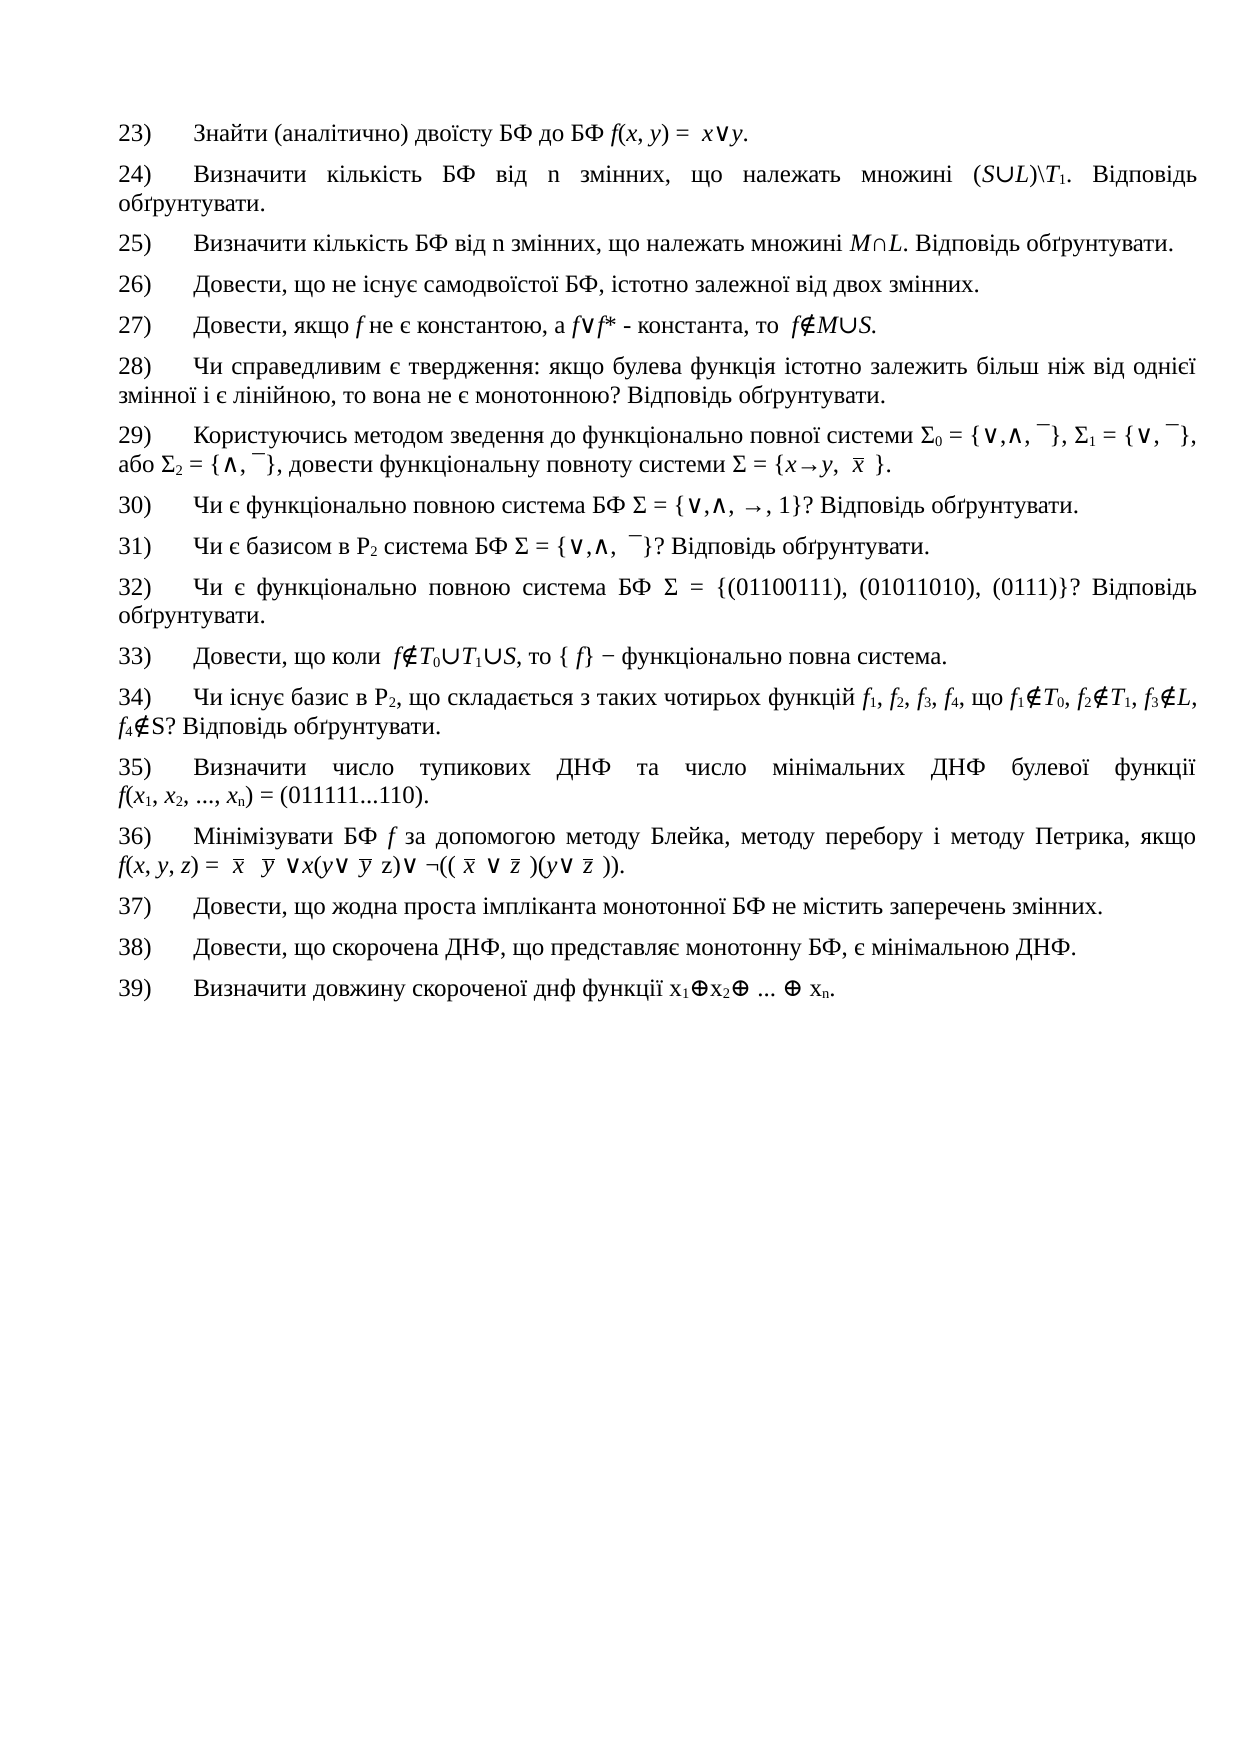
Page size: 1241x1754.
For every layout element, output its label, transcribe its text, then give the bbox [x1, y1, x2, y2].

list Знайти (аналітично) двоїсту БФ до БФ f(x, y) = x∨y. [118, 118, 1197, 147]
list Чи є базисом в Р2 система БФ Σ = {∨,∧, ¯}? Відповідь обґрунтувати. [118, 531, 1197, 560]
list Довести, що коли f∉Т0∪Т1∪S, то { f} − функціонально повна система. [118, 641, 1197, 670]
list Довести, якщо f не є константою, а f∨f* - константа, то f∉М∪S. [118, 310, 1197, 339]
list Чи існує базис в P2, що складається з таких чотирьох функцій f1, f2, f3, f4, що f1∉Т0, f2∉Т1, f3∉L, f4∉S? Відповідь обґрунтувати. [118, 682, 1197, 740]
list Довести, що жодна проста імпліканта монотонної БФ не містить заперечень змінних. [118, 891, 1197, 920]
list Довести, що скорочена ДНФ, що представляє монотонну БФ, є мінімальною ДНФ. [118, 932, 1197, 961]
list Чи є функціонально повною система БФ Σ = {∨,∧, →, 1}? Відповідь обґрунтувати. [118, 490, 1197, 519]
list Мінімізувати БФ f за допомогою методу Блейка, методу перебору і методу Петрика, якщо f(x, y, z) = ∨x(у∨z)∨ ¬((∨)(у∨)). [118, 821, 1197, 879]
list Визначити кількість БФ від n змінних, що належать множині (S∪L)\Т1. Відповідь обґрунтувати. [118, 159, 1197, 216]
list Визначити кількість БФ від n змінних, що належать множині М∩L. Відповідь обґрунтувати. [118, 228, 1197, 257]
list Користуючись методом зведення до функціонально повної системи Σ0 = {∨,∧, ¯}, Σ1 = {∨, ¯}, або Σ2 = {∧, ¯}, довести функціональну повноту системи Σ = {х→у, }. [118, 421, 1197, 478]
list Чи справедливим є твердження: якщо булева функція істотно залежить більш ніж від однієї змінної і є лінійною, то вона не є монотонною? Відповідь обґрунтувати. [118, 351, 1197, 408]
list Довести, що не існує самодвоїстої БФ, істотно залежної від двох змінних. [118, 269, 1197, 298]
list Визначити число тупикових ДНФ та число мінімальних ДНФ булевої функції f(х1, х2, ..., хn) = (011111...110). [118, 752, 1197, 809]
list Чи є функціонально повною система БФ Σ = {(01100111), (01011010), (0111)}? Відповідь обґрунтувати. [118, 572, 1197, 629]
list Визначити довжину скороченої днф функції х1⊕х2⊕ ... ⊕ хn. [118, 973, 1197, 1001]
